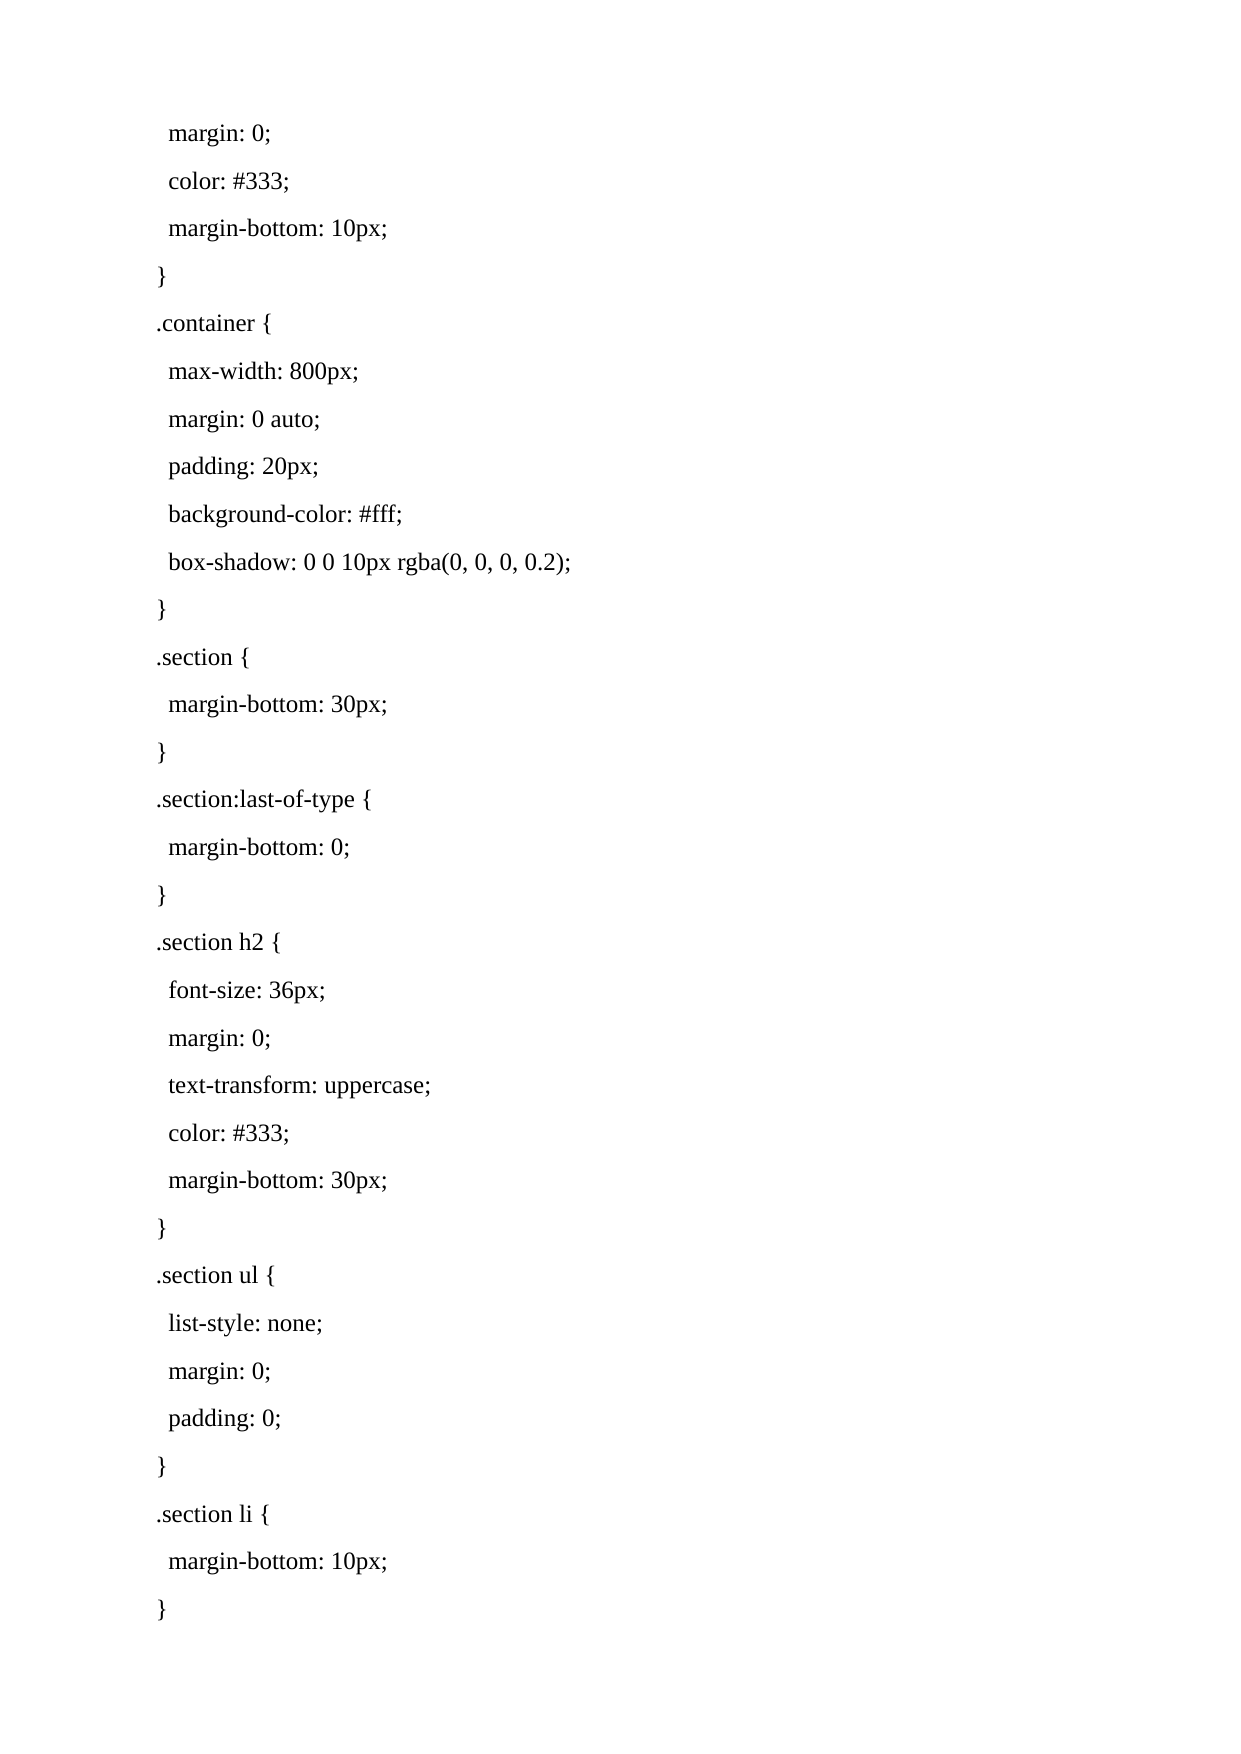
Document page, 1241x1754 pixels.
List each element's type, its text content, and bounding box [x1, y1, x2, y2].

text .section li { [118, 1499, 1122, 1527]
text box-shadow: 0 0 10px rgba(0, 0, 0, 0.2); [118, 547, 1122, 575]
text .section h2 { [118, 927, 1122, 956]
text text-transform: uppercase; [118, 1070, 1122, 1099]
text margin: 0; [118, 1023, 1122, 1051]
text padding: 0; [118, 1403, 1122, 1432]
text font-size: 36px; [118, 975, 1122, 1004]
text margin-bottom: 30px; [118, 1165, 1122, 1194]
text margin: 0; [118, 1356, 1122, 1384]
text background-color: #fff; [118, 499, 1122, 528]
text list-style: none; [118, 1308, 1122, 1337]
text margin: 0; [118, 118, 1122, 147]
text .container { [118, 308, 1122, 337]
text padding: 20px; [118, 451, 1122, 480]
text } [118, 1213, 1122, 1242]
text .section ul { [118, 1261, 1122, 1289]
text color: #333; [118, 166, 1122, 194]
text } [118, 1594, 1122, 1623]
text .section { [118, 642, 1122, 671]
text } [118, 737, 1122, 766]
text max-width: 800px; [118, 356, 1122, 385]
text margin: 0 auto; [118, 404, 1122, 432]
text margin-bottom: 30px; [118, 689, 1122, 718]
text } [118, 1451, 1122, 1480]
text color: #333; [118, 1118, 1122, 1147]
text margin-bottom: 0; [118, 832, 1122, 861]
text margin-bottom: 10px; [118, 213, 1122, 242]
text margin-bottom: 10px; [118, 1546, 1122, 1575]
text .section:last-of-type { [118, 784, 1122, 813]
text } [118, 261, 1122, 290]
text } [118, 880, 1122, 908]
text } [118, 594, 1122, 623]
